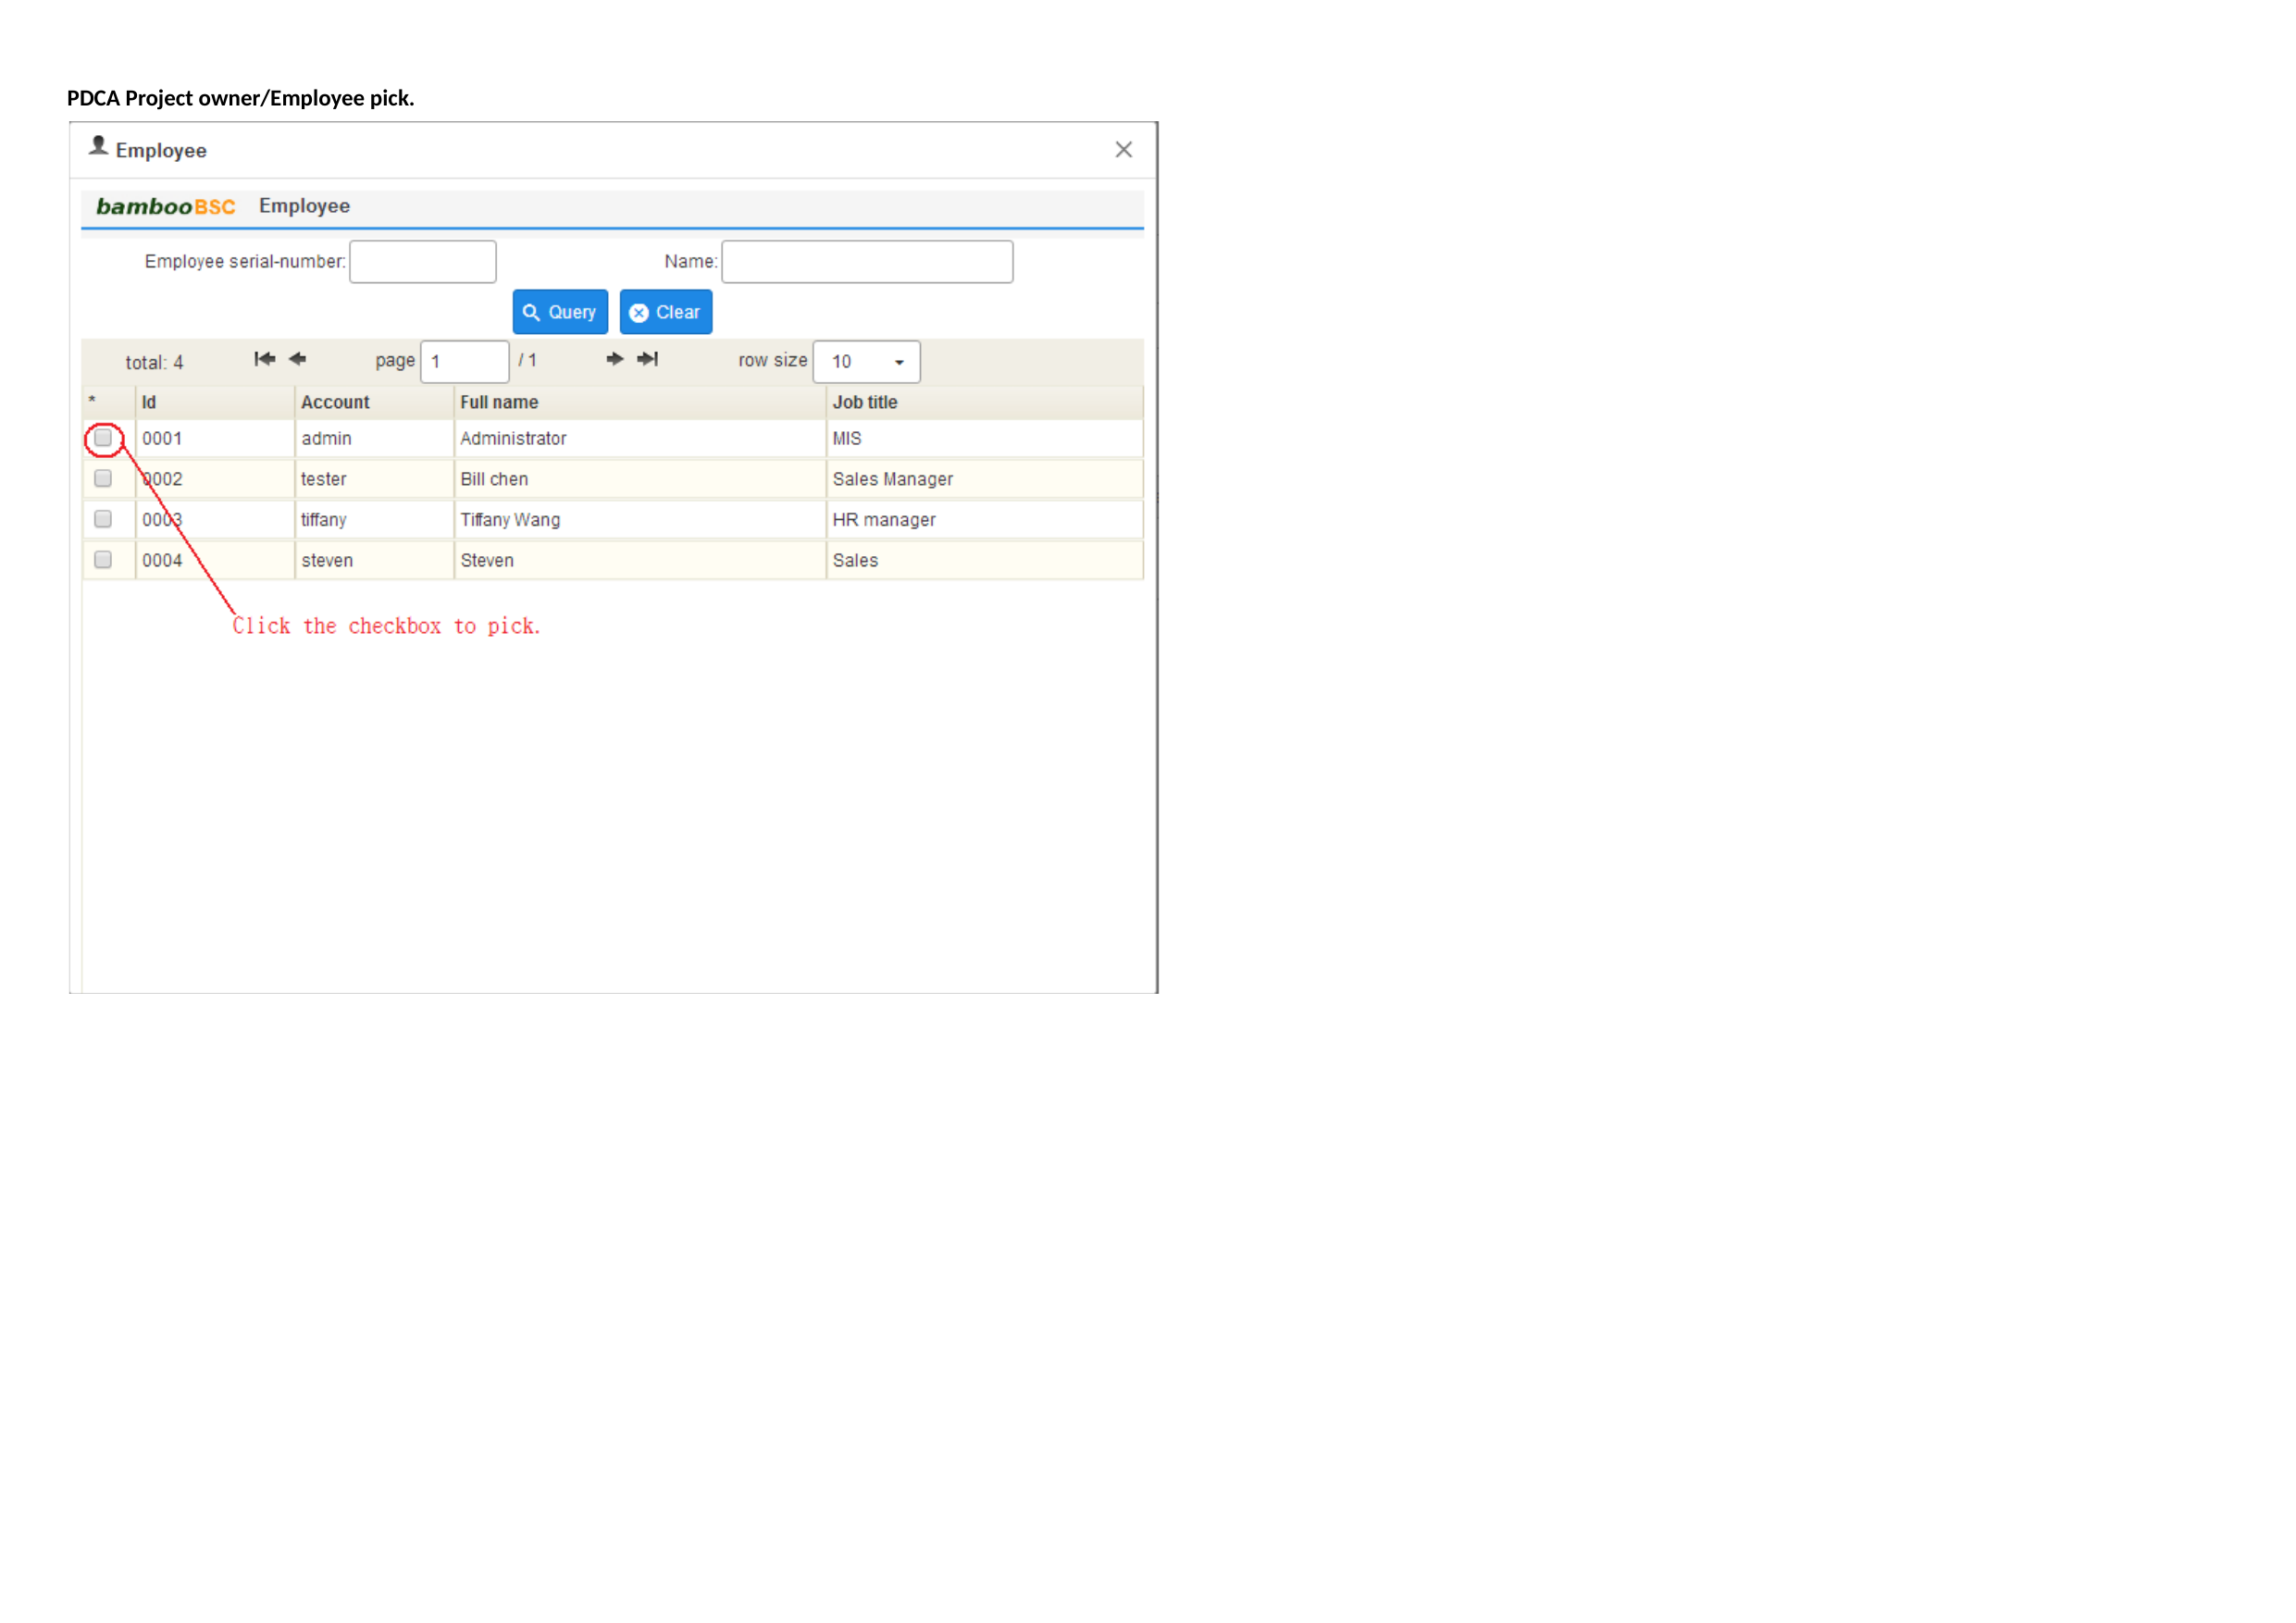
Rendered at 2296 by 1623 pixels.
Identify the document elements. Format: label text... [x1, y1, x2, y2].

text PDCA Project owner/Employee pick. [67, 82, 2226, 118]
